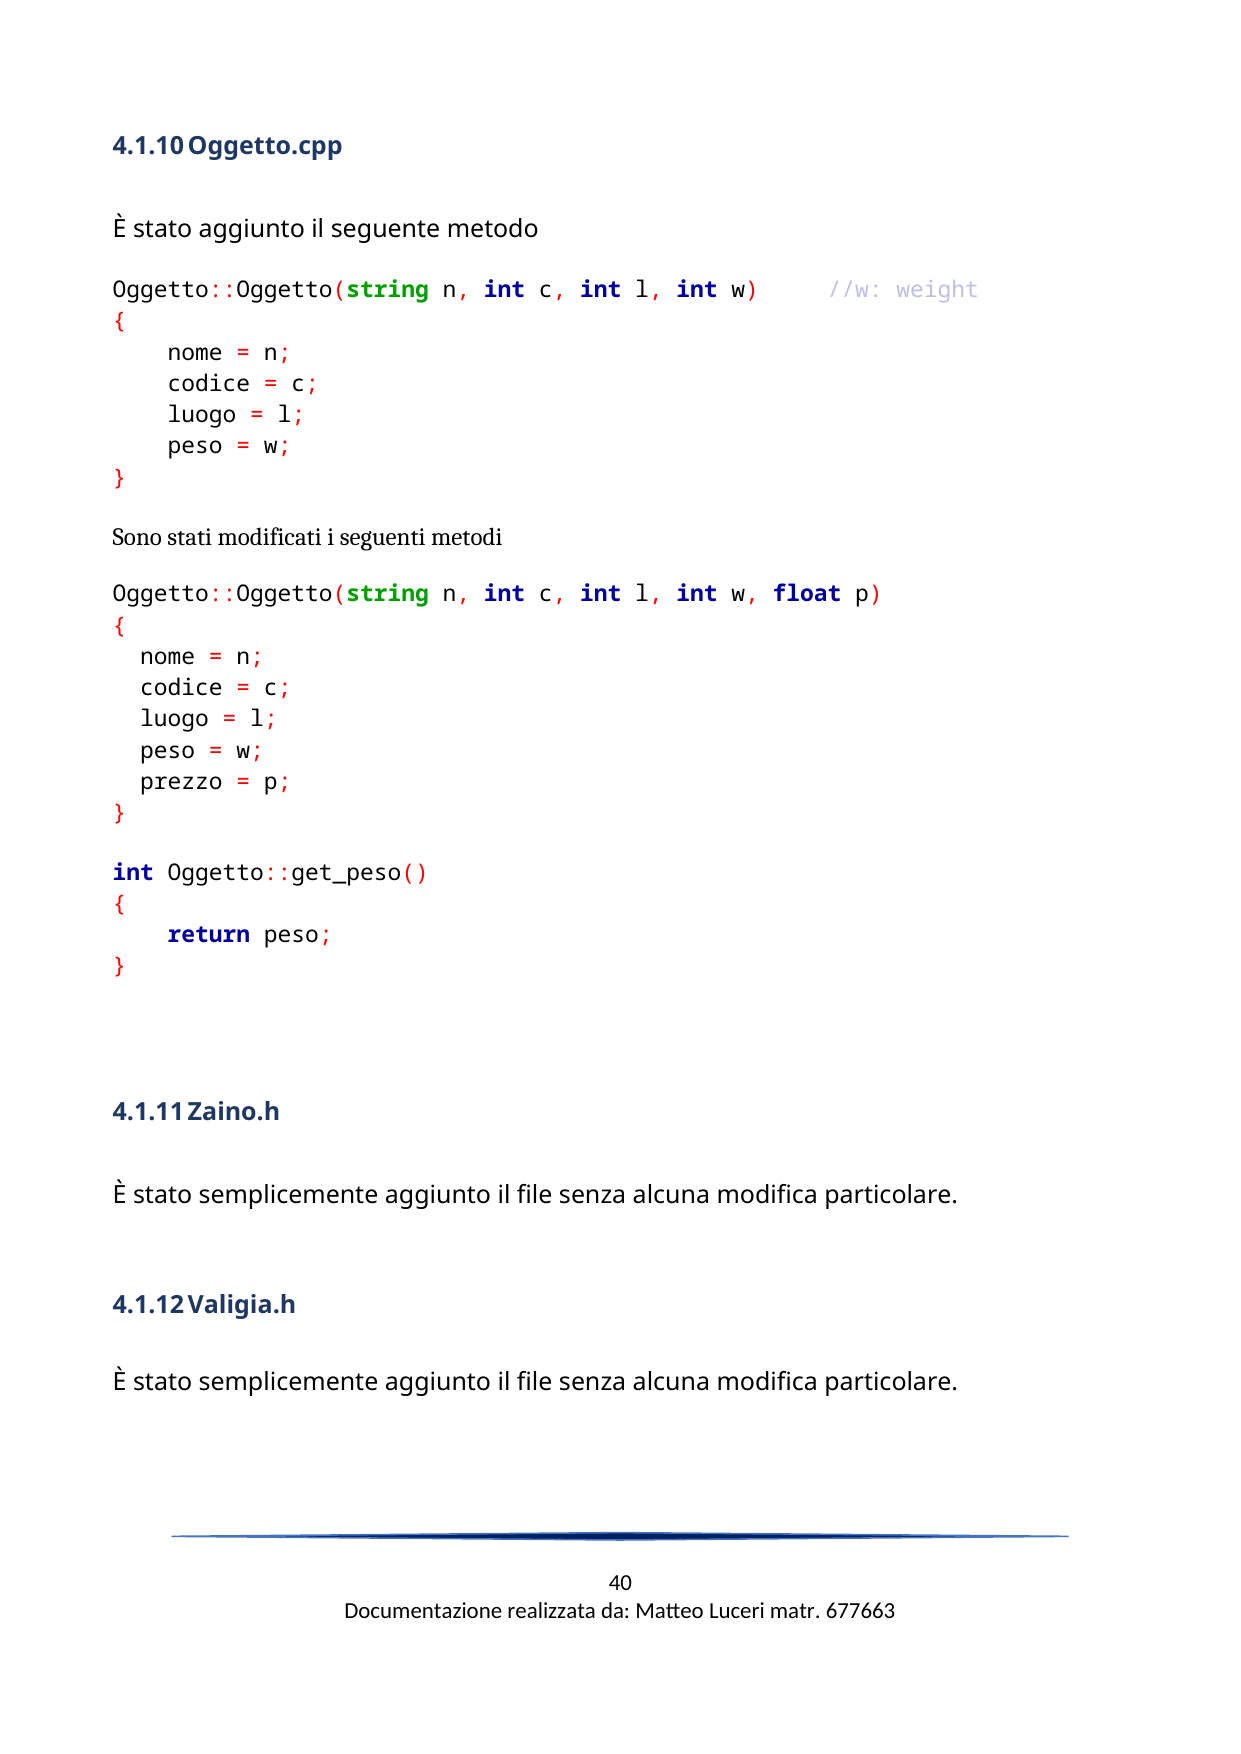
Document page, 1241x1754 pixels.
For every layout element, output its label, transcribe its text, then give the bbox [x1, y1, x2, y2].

text luogo = l; [112, 398, 1128, 429]
text È stato semplicemente aggiunto il file senza alcuna modifica particolare. [112, 1364, 1128, 1398]
text Oggetto::Oggetto(string n, int c, int l, int w, float p) [112, 577, 1128, 608]
list Valigia.h [112, 1287, 1128, 1321]
text { [112, 887, 1128, 918]
text codice = c; [112, 367, 1128, 398]
text } [112, 796, 1128, 827]
text nome = n; [112, 336, 1128, 367]
text int Oggetto::get_peso() [112, 856, 1128, 887]
text È stato aggiunto il seguente metodo [112, 211, 1128, 245]
text nome = n; [112, 640, 1128, 671]
text È stato semplicemente aggiunto il file senza alcuna modifica particolare. [112, 1177, 1128, 1211]
text } [112, 461, 1128, 492]
text } [112, 949, 1128, 981]
text return peso; [112, 918, 1128, 949]
list Zaino.h [112, 1094, 1128, 1128]
text codice = c; [112, 671, 1128, 702]
text { [112, 608, 1128, 640]
text { [112, 304, 1128, 336]
text peso = w; [112, 429, 1128, 461]
text Sono stati modificati i seguenti metodi [112, 523, 1128, 552]
text peso = w; [112, 733, 1128, 765]
list Oggetto.cpp [112, 128, 1128, 162]
text luogo = l; [112, 702, 1128, 733]
text prezzo = p; [112, 765, 1128, 796]
text Oggetto::Oggetto(string n, int c, int l, int w) //w: weight [112, 273, 1128, 304]
